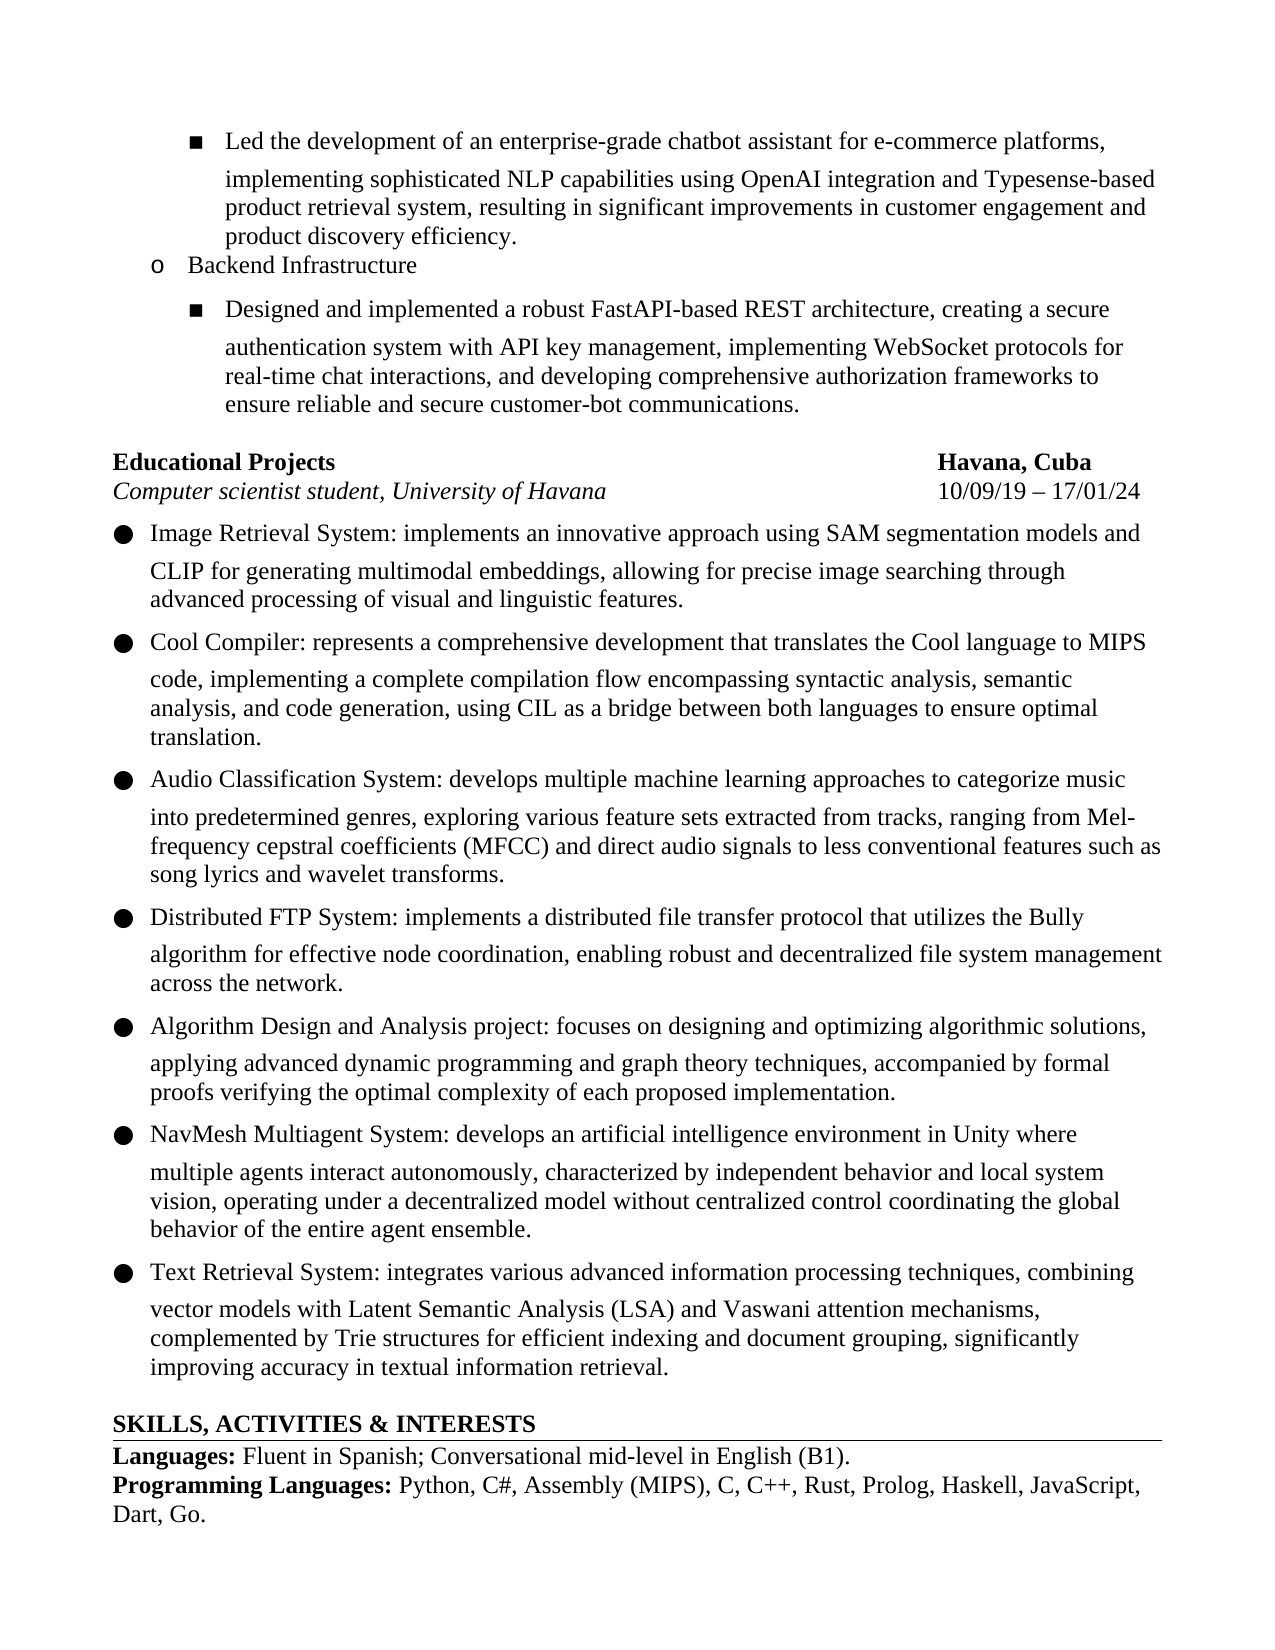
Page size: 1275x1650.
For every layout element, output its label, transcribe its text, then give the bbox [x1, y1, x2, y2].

list Audio Classification System: develops multiple machine learning approaches to categorize music into predetermined genres, exploring various feature sets extracted from tracks, ranging from Mel-frequency cepstral coefficients (MFCC) and direct audio signals to less conventional features such as song lyrics and wavelet transforms. [112, 751, 1162, 888]
list Algorithm Design and Analysis project: focuses on designing and optimizing algorithmic solutions, applying advanced dynamic programming and graph theory techniques, accompanied by formal proofs verifying the optimal complexity of each proposed implementation. [112, 997, 1162, 1106]
list Designed and implemented a robust FastAPI-based REST architecture, creating a secure authentication system with API key management, implementing WebSocket protocols for real-time chat interactions, and developing comprehensive authorization frameworks to ensure reliable and secure customer-bot communications. [187, 281, 1162, 418]
text Languages: Fluent in Spanish; Conversational mid-level in English (B1). [112, 1441, 1162, 1470]
text Programming Languages: Python, C#, Assembly (MIPS), C, C++, Rust, Prolog, Haskell, JavaScript, Dart, Go. [112, 1470, 1162, 1528]
list Cool Compiler: represents a comprehensive development that translates the Cool language to MIPS code, implementing a complete compilation flow encompassing syntactic analysis, semantic analysis, and code generation, using CIL as a bridge between both languages to ensure optimal translation. [112, 613, 1162, 751]
list Image Retrieval System: implements an innovative approach using SAM segmentation models and CLIP for generating multimodal embeddings, allowing for precise image searching through advanced processing of visual and linguistic features. [112, 504, 1162, 613]
list NavMesh Multiagent System: develops an artificial intelligence environment in Unity where multiple agents interact autonomously, characterized by independent behavior and local system vision, operating under a decentralized model without centralized control coordinating the global behavior of the entire agent ensemble. [112, 1106, 1162, 1243]
list Backend Infrastructure [150, 250, 1162, 281]
text Educational Projects Havana, Cuba [112, 447, 1162, 476]
text SKILLS, ACTIVITIES & INTERESTS [112, 1409, 1162, 1441]
list Text Retrieval System: integrates various advanced information processing techniques, combining vector models with Latent Semantic Analysis (LSA) and Vaswani attention mechanisms, complemented by Trie structures for efficient indexing and document grouping, significantly improving accuracy in textual information retrieval. [112, 1243, 1162, 1381]
list Led the development of an enterprise-grade chatbot assistant for e-commerce platforms, implementing sophisticated NLP capabilities using OpenAI integration and Typesense-based product retrieval system, resulting in significant improvements in customer engagement and product discovery efficiency. [187, 112, 1162, 250]
text Computer scientist student, University of Havana 10/09/19 – 17/01/24 [112, 476, 1162, 504]
list Distributed FTP System: implements a distributed file transfer protocol that utilizes the Bully algorithm for effective node coordination, enabling robust and decentralized file system management across the network. [112, 888, 1162, 997]
